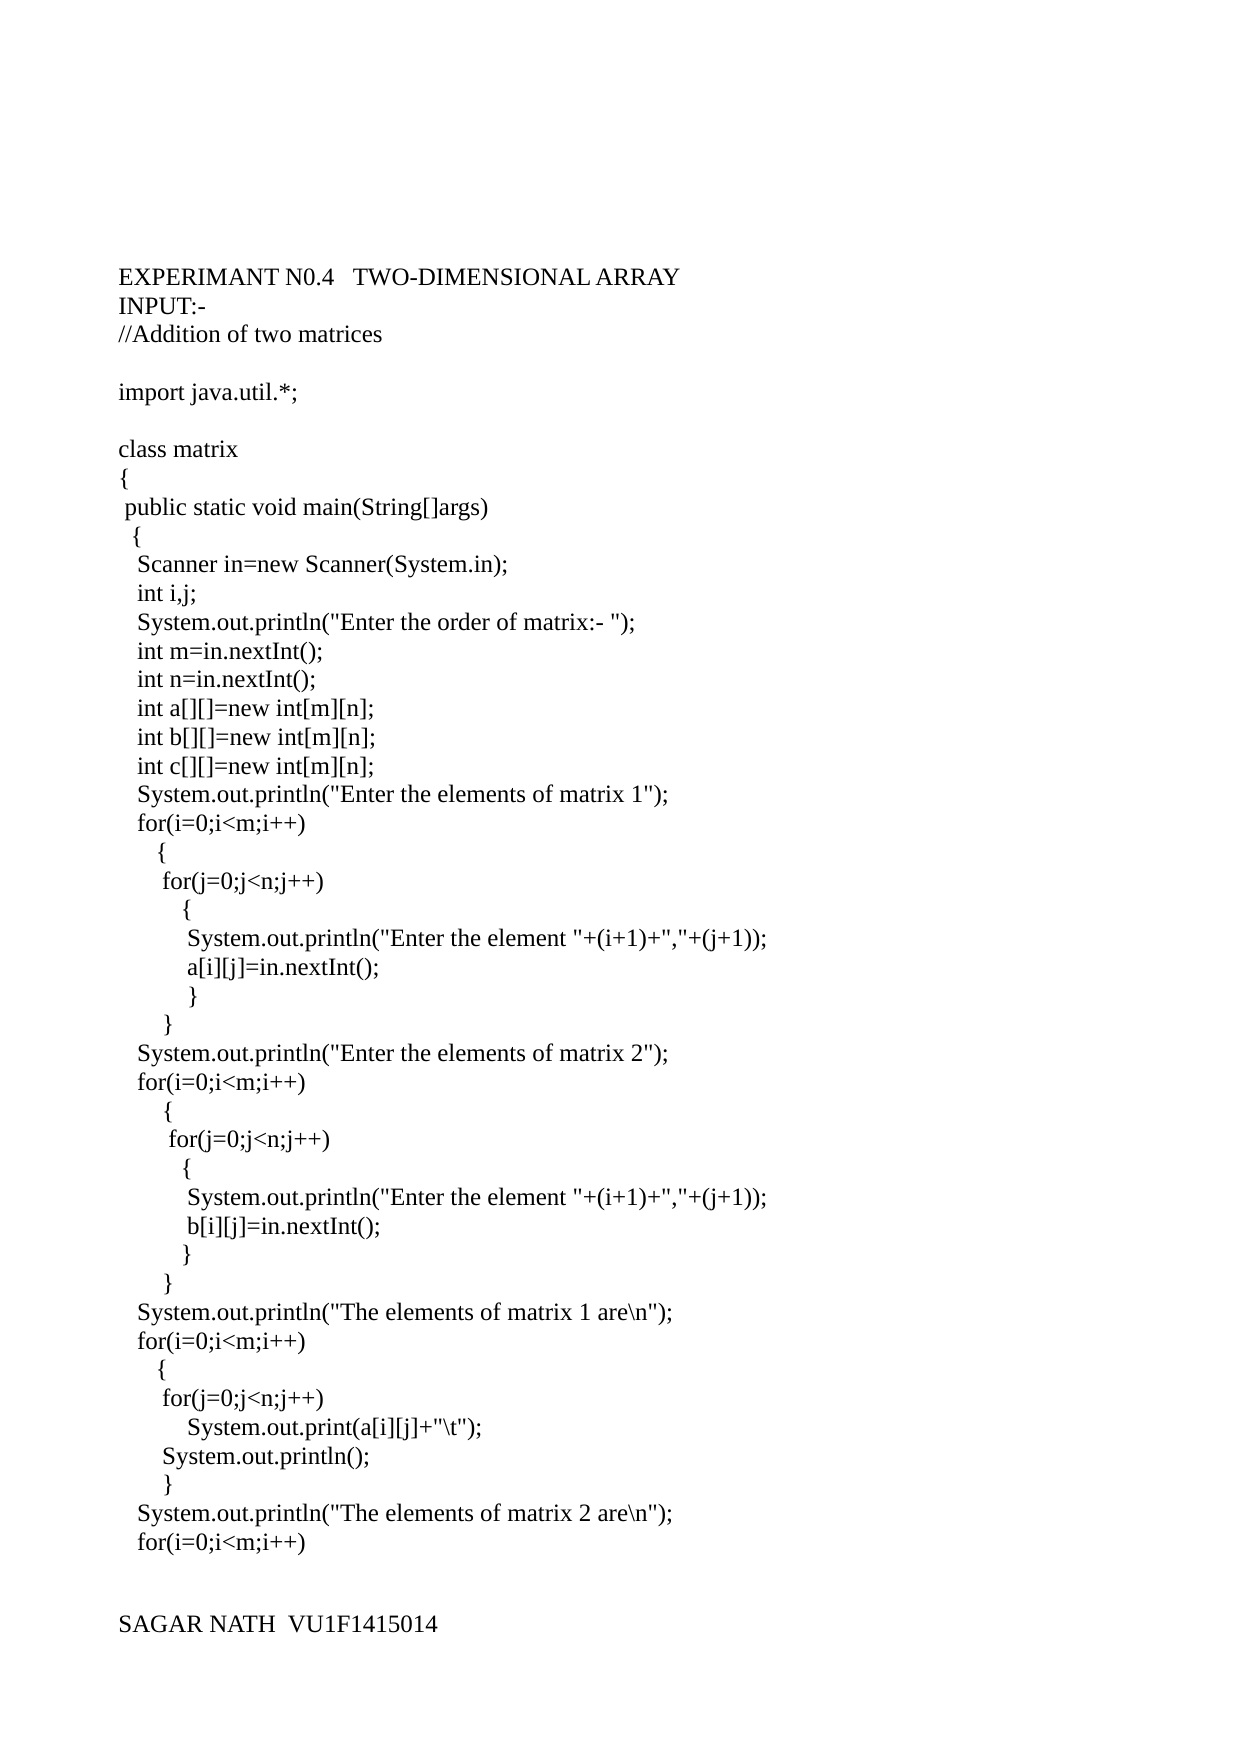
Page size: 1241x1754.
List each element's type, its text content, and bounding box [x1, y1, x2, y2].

text class matrix [118, 434, 1122, 463]
text EXPERIMANT N0.4 TWO-DIMENSIONAL ARRAY [118, 262, 1122, 291]
text //Addition of two matrices [118, 319, 1122, 348]
text { [118, 1096, 1122, 1124]
text public static void main(String[]args) [118, 492, 1122, 521]
text for(j=0;j<n;j++) [118, 1383, 1122, 1412]
text System.out.println("Enter the order of matrix:- "); [118, 607, 1122, 636]
text int m=in.nextInt(); [118, 636, 1122, 664]
text int b[][]=new int[m][n]; [118, 722, 1122, 751]
text int i,j; [118, 578, 1122, 607]
text { [118, 1153, 1122, 1182]
text for(j=0;j<n;j++) [118, 866, 1122, 894]
text } [118, 1009, 1122, 1038]
text System.out.println("The elements of matrix 1 are\n"); [118, 1297, 1122, 1326]
text import java.util.*; [118, 377, 1122, 406]
text int c[][]=new int[m][n]; [118, 751, 1122, 779]
text for(i=0;i<m;i++) [118, 1326, 1122, 1354]
text System.out.println(); [118, 1441, 1122, 1469]
text int n=in.nextInt(); [118, 664, 1122, 693]
text int a[][]=new int[m][n]; [118, 693, 1122, 722]
text { [118, 1354, 1122, 1383]
text { [118, 837, 1122, 866]
text } [118, 1268, 1122, 1297]
text for(i=0;i<m;i++) [118, 1527, 1122, 1556]
text { [118, 463, 1122, 492]
text { [118, 521, 1122, 549]
text System.out.println("Enter the element "+(i+1)+","+(j+1)); [118, 923, 1122, 952]
text b[i][j]=in.nextInt(); [118, 1211, 1122, 1239]
text } [118, 1469, 1122, 1498]
text System.out.println("The elements of matrix 2 are\n"); [118, 1498, 1122, 1527]
text } [118, 981, 1122, 1009]
text Scanner in=new Scanner(System.in); [118, 549, 1122, 578]
text a[i][j]=in.nextInt(); [118, 952, 1122, 981]
text System.out.println("Enter the element "+(i+1)+","+(j+1)); [118, 1182, 1122, 1211]
text for(i=0;i<m;i++) [118, 808, 1122, 837]
text System.out.println("Enter the elements of matrix 1"); [118, 779, 1122, 808]
text for(i=0;i<m;i++) [118, 1067, 1122, 1096]
text System.out.print(a[i][j]+"\t"); [118, 1412, 1122, 1441]
text { [118, 894, 1122, 923]
text } [118, 1239, 1122, 1268]
text INPUT:- [118, 291, 1122, 319]
text System.out.println("Enter the elements of matrix 2"); [118, 1038, 1122, 1067]
text for(j=0;j<n;j++) [118, 1124, 1122, 1153]
